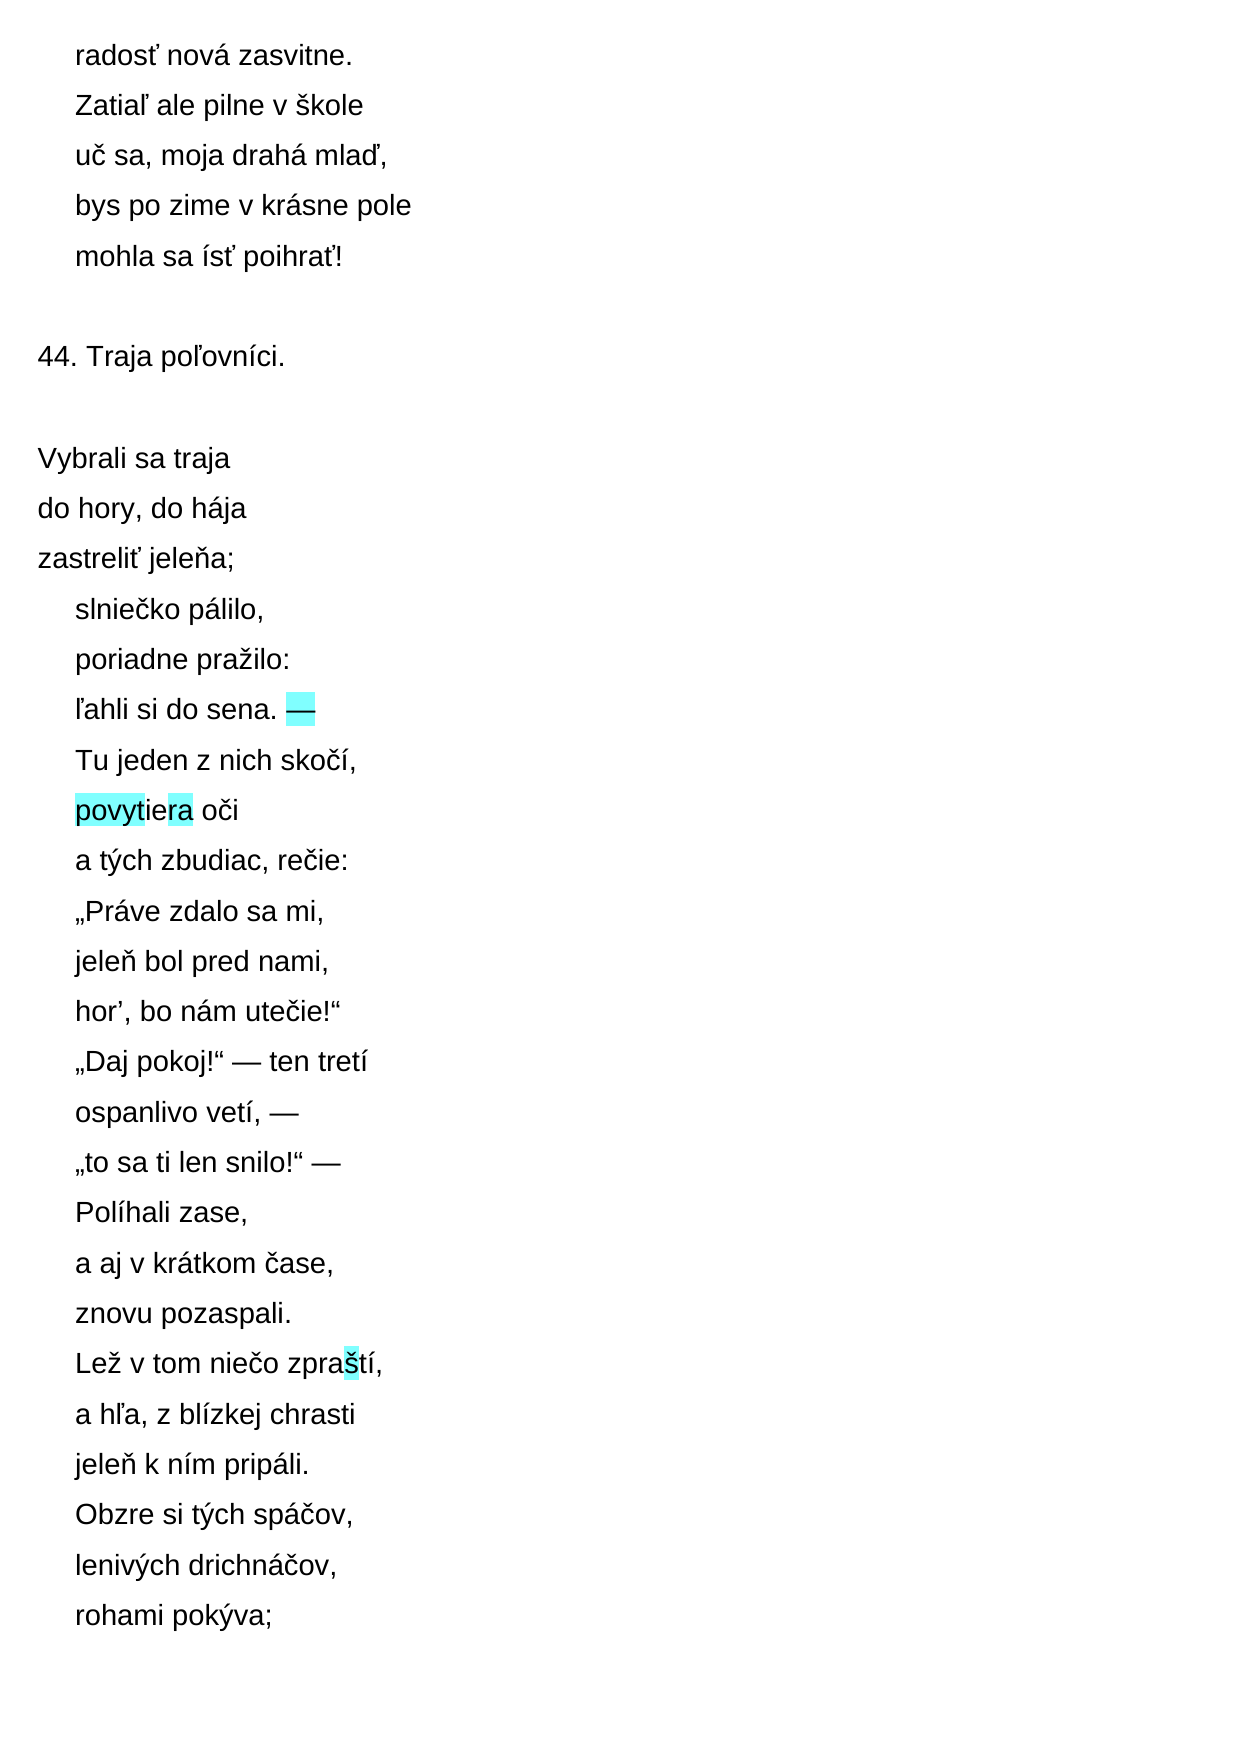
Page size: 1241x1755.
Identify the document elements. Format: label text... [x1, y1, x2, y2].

text jeleň k ním pripáli. [37, 1447, 1130, 1481]
text slniečko pálilo, [37, 592, 1130, 625]
text a tých zbudiac, rečie: [37, 843, 1130, 877]
text a aj v krátkom čase, [37, 1246, 1130, 1279]
text Lež v tom niečo zpraští, [37, 1346, 1130, 1380]
text ľahli si do sena. — [37, 692, 1130, 726]
text a hľa, z blízkej chrasti [37, 1397, 1130, 1430]
text mohla sa ísť poihrať! [37, 239, 1130, 272]
text do hory, do hája [37, 491, 1130, 524]
text Zatiaľ ale pilne v škole [37, 88, 1130, 121]
text rohami pokýva; [37, 1598, 1130, 1631]
text bys po zime v krásne pole [37, 188, 1130, 222]
text povytiera oči [37, 793, 1130, 826]
text „to sa ti len snilo!“ — [37, 1145, 1130, 1179]
text zastreliť jeleňa; [37, 541, 1130, 575]
text hor’, bo nám utečie!“ [37, 994, 1130, 1028]
text ospanlivo vetí, — [37, 1095, 1130, 1128]
text znovu pozaspali. [37, 1296, 1130, 1329]
text 44. Traja poľovníci. [37, 339, 1130, 373]
text Vybrali sa traja [37, 441, 1130, 474]
text Políhali zase, [37, 1195, 1130, 1229]
text Obzre si tých spáčov, [37, 1497, 1130, 1531]
text poriadne pražilo: [37, 642, 1130, 676]
text Tu jeden z nich skočí, [37, 743, 1130, 776]
text jeleň bol pred nami, [37, 944, 1130, 977]
text „Práve zdalo sa mi, [37, 893, 1130, 927]
text „Daj pokoj!“ — ten tretí [37, 1044, 1130, 1078]
text radosť nová zasvitne. [37, 37, 1130, 71]
text uč sa, moja drahá mlaď, [37, 138, 1130, 172]
text lenivých drichnáčov, [37, 1548, 1130, 1581]
